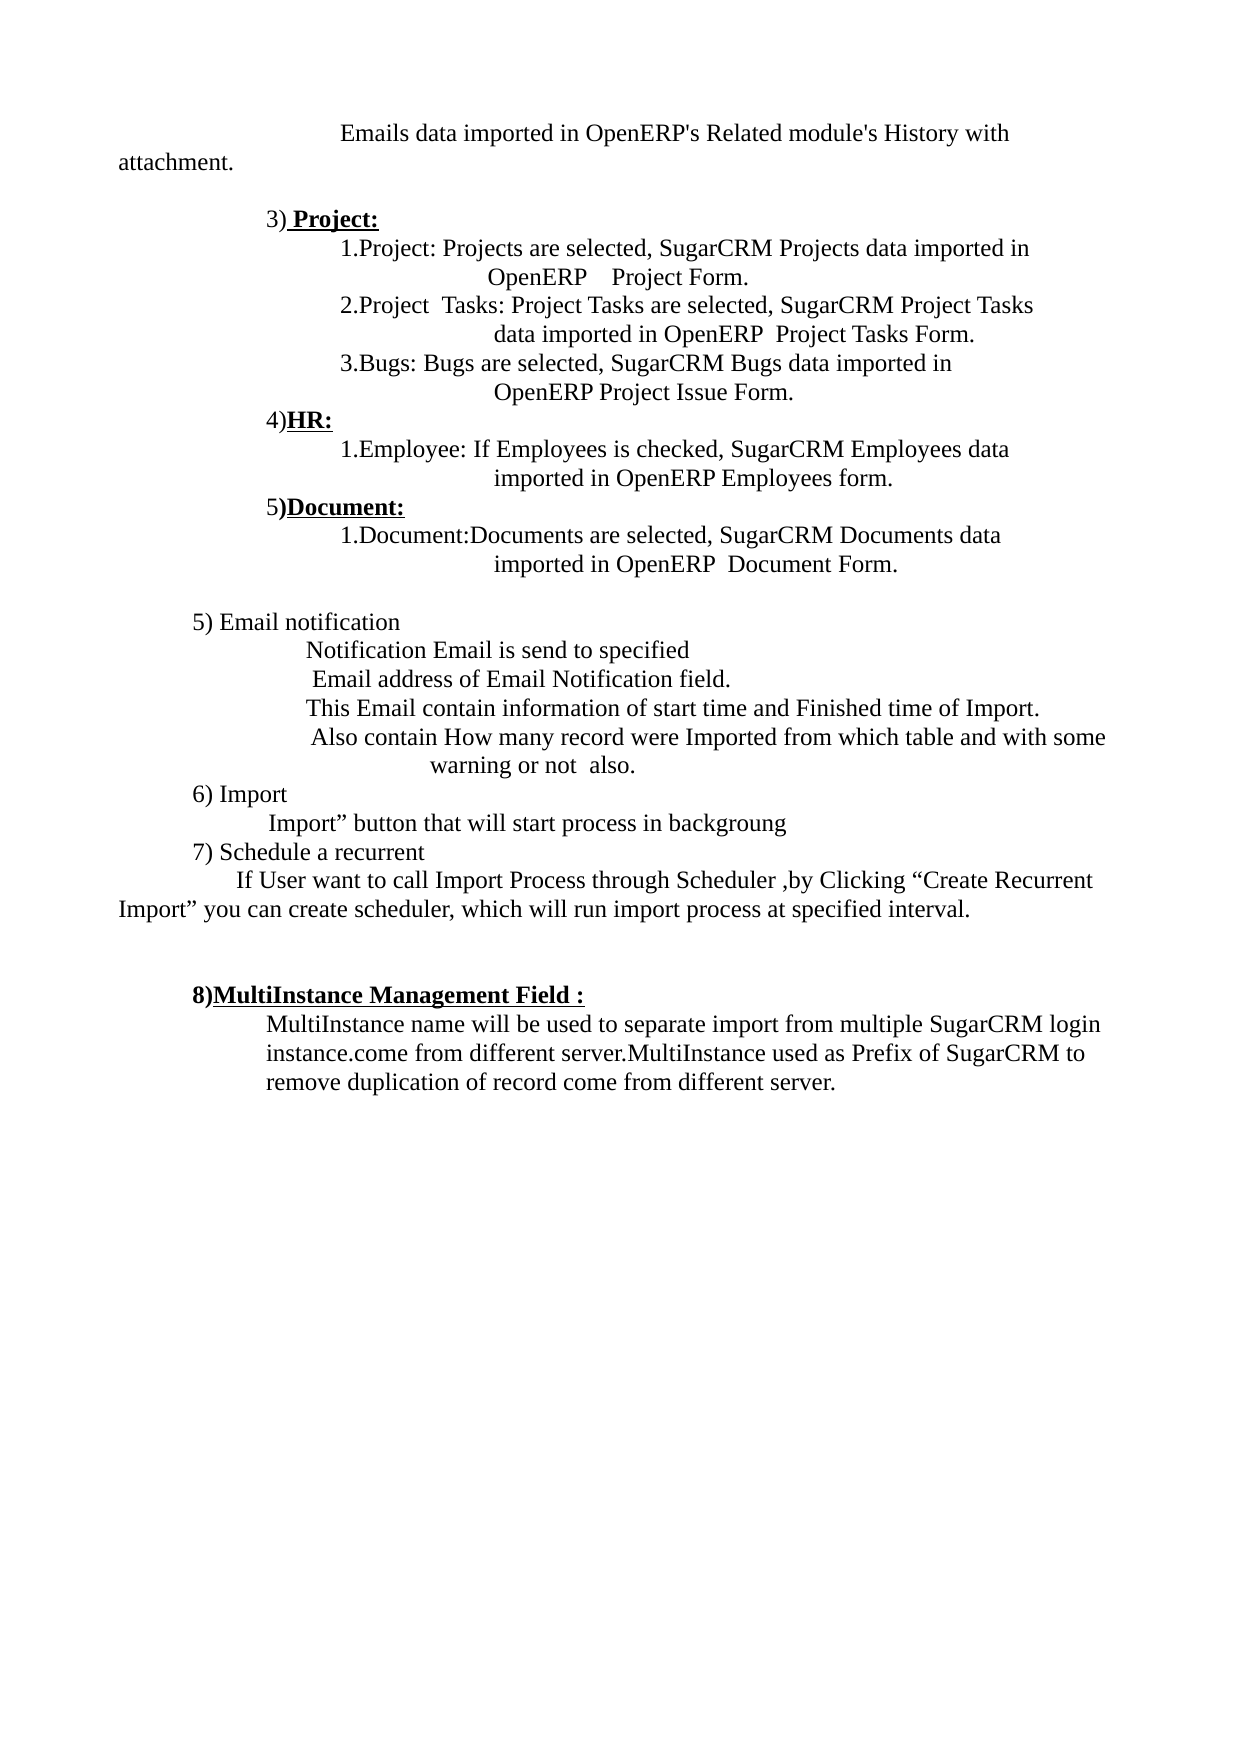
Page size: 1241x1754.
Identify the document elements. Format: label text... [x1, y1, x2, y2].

text 3) Project: [118, 204, 1122, 233]
text remove duplication of record come from different server. [118, 1067, 1122, 1096]
list 5) Email notification [154, 607, 1122, 636]
list 6) Import [154, 779, 1122, 808]
text 1.Project: Projects are selected, SugarCRM Projects data imported in [118, 233, 1122, 262]
list Import” button that will start process in backgroung [231, 808, 1122, 837]
text Emails data imported in OpenERP's Related module's History with attachment. [118, 118, 1122, 176]
list This Email contain information of start time and Finished time of Import. [268, 693, 1122, 722]
text OpenERP Project Issue Form. [118, 377, 1122, 406]
text 8)MultiInstance Management Field : [118, 981, 1122, 1009]
list Notification Email is send to specified [268, 636, 1122, 664]
list Email address of Email Notification field. [268, 664, 1122, 693]
text OpenERP Project Form. [118, 262, 1122, 291]
text instance.come from different server.MultiInstance used as Prefix of SugarCRM to [118, 1038, 1122, 1067]
text 4)HR: [118, 406, 1122, 434]
list Also contain How many record were Imported from which table and with some warning or not also. [268, 722, 1122, 779]
text 1.Document:Documents are selected, SugarCRM Documents data [118, 521, 1122, 549]
text 3.Bugs: Bugs are selected, SugarCRM Bugs data imported in [118, 348, 1122, 377]
text data imported in OpenERP Project Tasks Form. [118, 319, 1122, 348]
text 2.Project Tasks: Project Tasks are selected, SugarCRM Project Tasks [118, 291, 1122, 319]
text If User want to call Import Process through Scheduler ,by Clicking “Create Recurrent Import” you can create scheduler, which will run import process at specified interval. [118, 866, 1122, 923]
text 1.Employee: If Employees is checked, SugarCRM Employees data [118, 434, 1122, 463]
text 5)Document: [118, 492, 1122, 521]
list 7) Schedule a recurrent [154, 837, 1122, 866]
text MultiInstance name will be used to separate import from multiple SugarCRM login [118, 1009, 1122, 1038]
text imported in OpenERP Employees form. [118, 463, 1122, 492]
text imported in OpenERP Document Form. [118, 549, 1122, 578]
